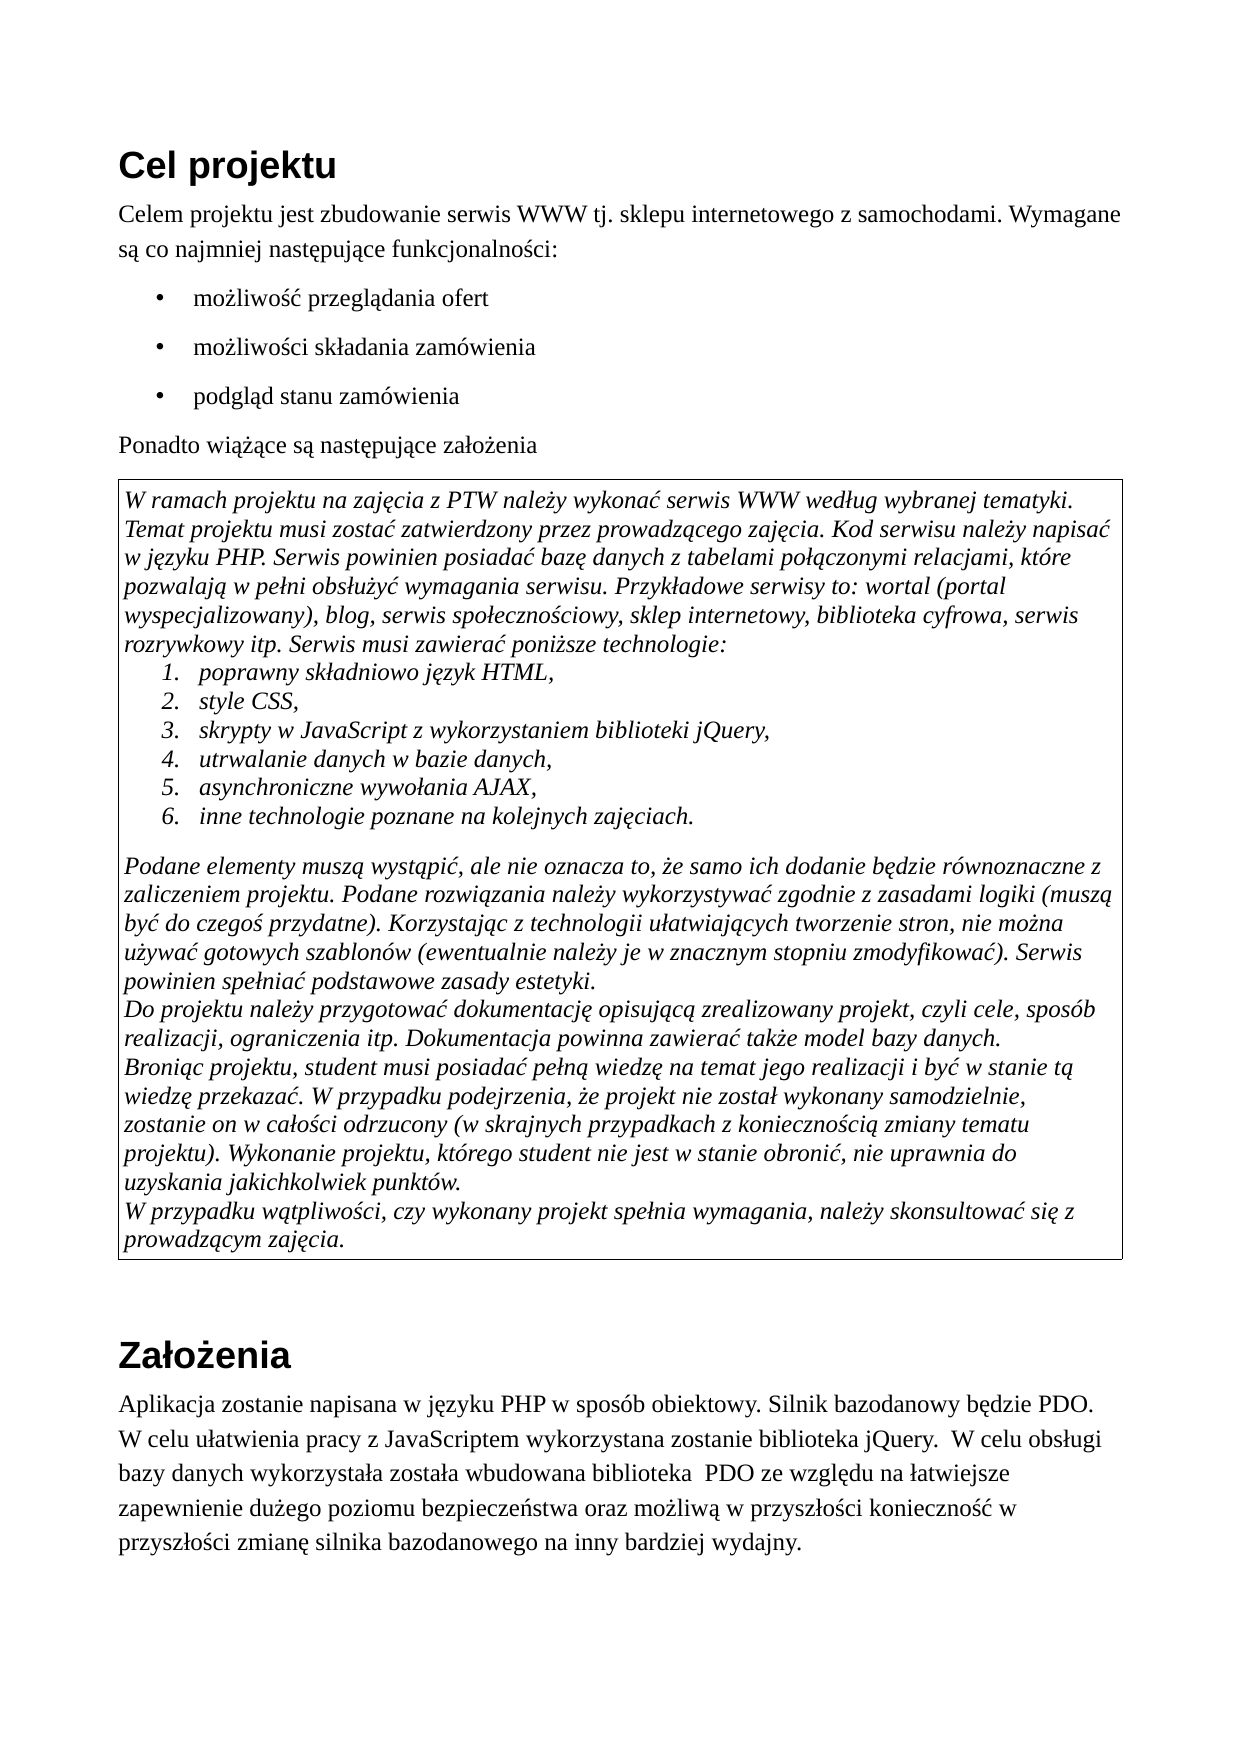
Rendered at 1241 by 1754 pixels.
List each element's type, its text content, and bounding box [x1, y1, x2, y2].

text Aplikacja zostanie napisana w języku PHP w sposób obiektowy. Silnik bazodanowy będzie PDO. W celu ułatwienia pracy z JavaScriptem wykorzystana zostanie biblioteka jQuery. W celu obsługi bazy danych wykorzystała została wbudowana biblioteka PDO ze względu na łatwiejsze zapewnienie dużego poziomu bezpieczeństwa oraz możliwą w przyszłości konieczność w przyszłości zmianę silnika bazodanowego na inny bardziej wydajny. [118, 1389, 1122, 1556]
text Celem projektu jest zbudowanie serwis WWW tj. sklepu internetowego z samochodami. Wymagane są co najmniej następujące funkcjonalności: [118, 199, 1122, 262]
subtitle Założenia [118, 1333, 1122, 1377]
list możliwości składania zamówienia [156, 332, 1122, 361]
table_header W ramach projektu na zajęcia z PTW należy wykonać serwis WWW według wybranej tematyki. Temat projektu musi zostać zatwierdzony przez prowadzącego zajęcia. Kod serwisu należy napisać w języku PHP. Serwis powinien posiadać bazę danych z tabelami połączonymi relacjami, które pozwalają w pełni obsłużyć wymagania serwisu. Przykładowe serwisy to: wortal (portal wyspecjalizowany), blog, serwis społecznościowy, sklep internetowy, biblioteka cyfrowa, serwis rozrywkowy itp. Serwis musi zawierać poniższe technologie: poprawny składniowo język HTML, style CSS, skrypty w JavaScript z wykorzystaniem biblioteki jQuery, utrwalanie danych w bazie danych, asynchroniczne wywołania AJAX, inne technologie poznane na kolejnych zajęciach. Podane elementy muszą wystąpić, ale nie oznacza to, że samo ich dodanie będzie równoznaczne z zaliczeniem projektu. Podane rozwiązania należy wykorzystywać zgodnie z zasadami logiki (muszą być do czegoś przydatne). Korzystając z technologii ułatwiających tworzenie stron, nie można używać gotowych szablonów (ewentualnie należy je w znacznym stopniu zmodyfikować). Serwis powinien spełniać podstawowe zasady estetyki. Do projektu należy przygotować dokumentację opisującą zrealizowany projekt, czyli cele, sposób realizacji, ograniczenia itp. Dokumentacja powinna zawierać także model bazy danych. Broniąc projektu, student musi posiadać pełną wiedzę na temat jego realizacji i być w stanie tą wiedzę przekazać. W przypadku podejrzenia, że projekt nie został wykonany samodzielnie, zostanie on w całości odrzucony (w skrajnych przypadkach z koniecznością zmiany tematu projektu). Wykonanie projektu, którego student nie jest w stanie obronić, nie uprawnia do uzyskania jakichkolwiek punktów. W przypadku wątpliwości, czy wykonany projekt spełnia wymagania, należy skonsultować się z prowadzącym zajęcia. [119, 480, 1122, 1259]
list możliwość przeglądania ofert [156, 283, 1122, 312]
list podgląd stanu zamówienia [156, 381, 1122, 410]
text Ponadto wiążące są następujące założenia [118, 430, 1122, 459]
subtitle Cel projektu [118, 143, 1122, 187]
